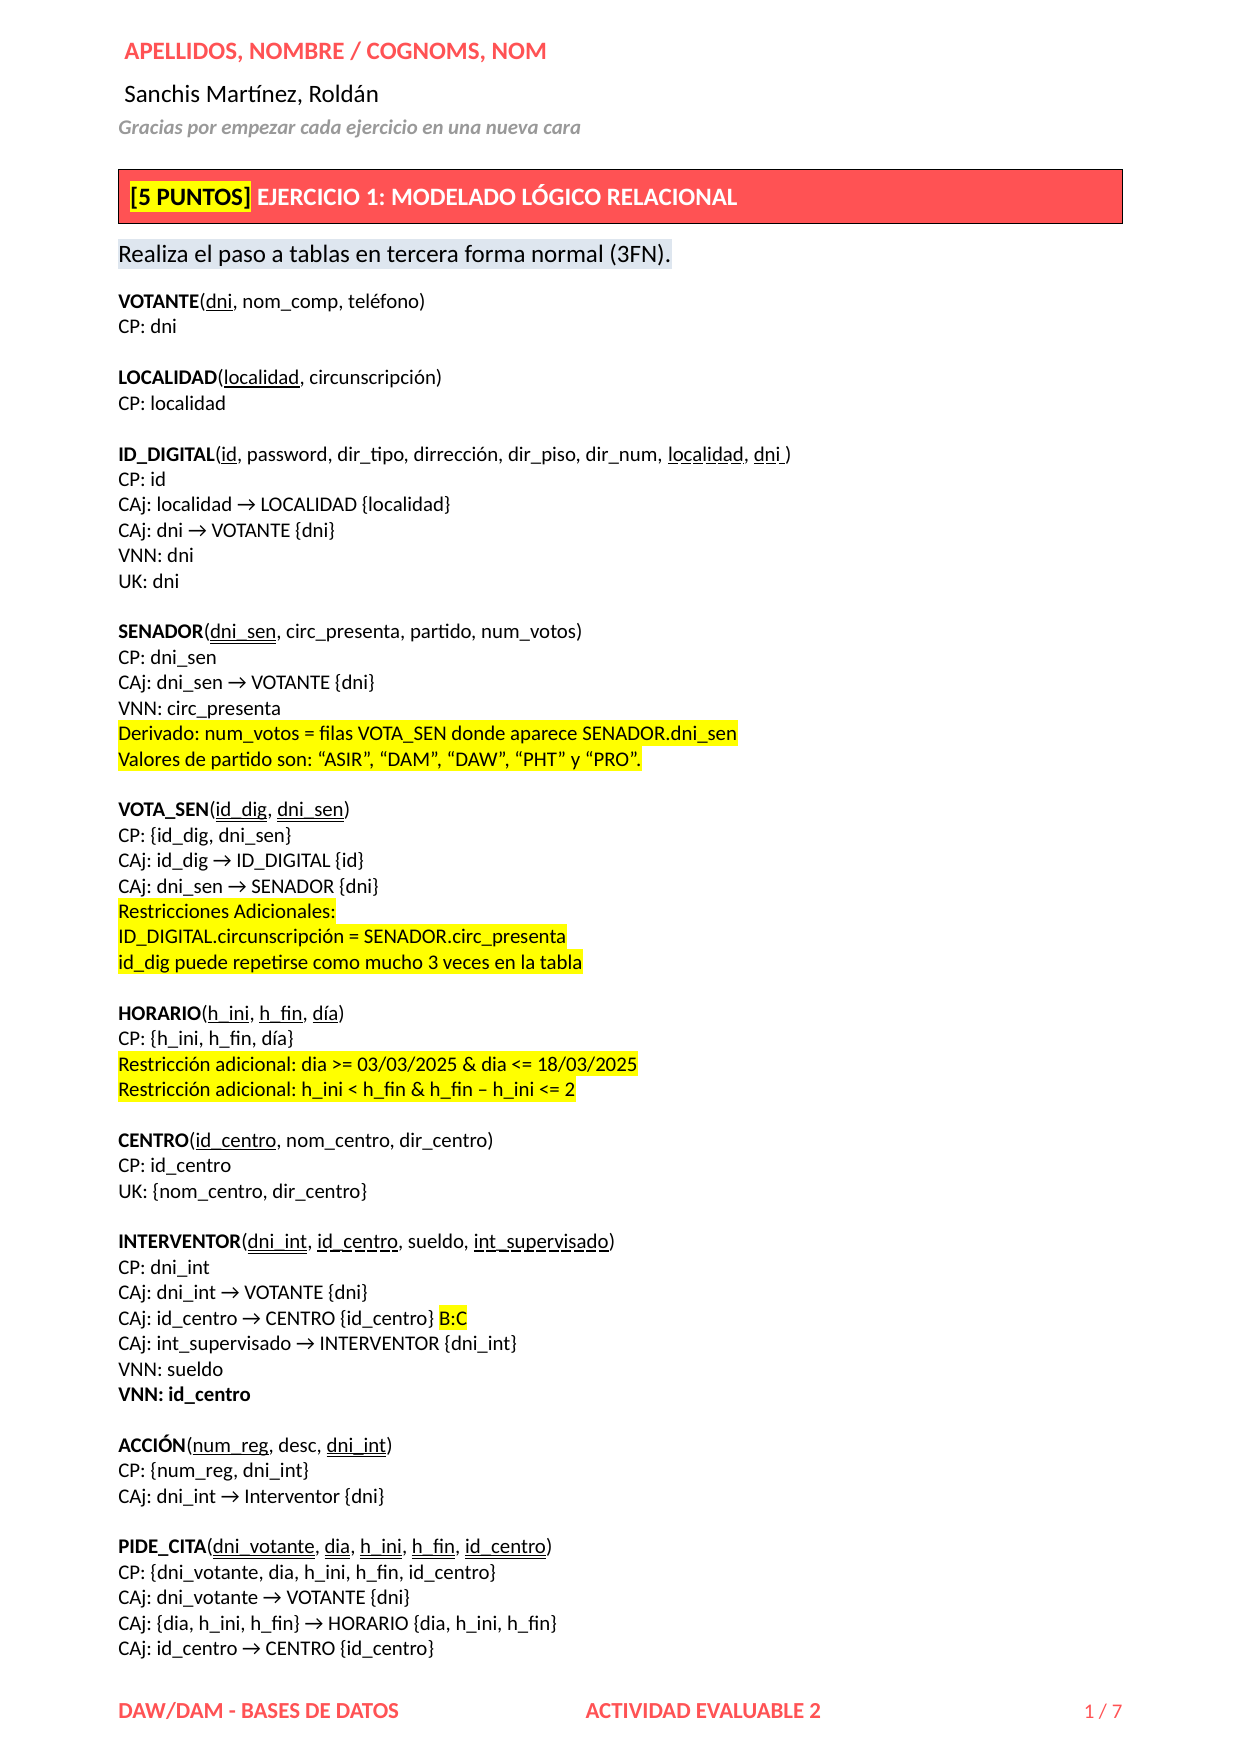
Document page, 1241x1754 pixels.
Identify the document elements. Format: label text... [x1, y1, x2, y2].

text CP: id_centro [118, 1152, 1122, 1178]
text ID_DIGITAL.circunscripción = SENADOR.circ_presenta [118, 924, 1122, 949]
text Restricción adicional: h_ini < h_fin & h_fin – h_ini <= 2 [118, 1076, 1122, 1102]
text CAj: dni_sen → SENADOR {dni} [118, 873, 1122, 898]
text VNN: id_centro [118, 1381, 1122, 1407]
text CAj: dni_int → Interventor {dni} [118, 1483, 1122, 1508]
text CP: dni_sen [118, 644, 1122, 669]
text Restricciones Adicionales: [118, 898, 1122, 924]
text SENADOR(dni_sen, circ_presenta, partido, num_votos) [118, 619, 1122, 644]
text INTERVENTOR(dni_int, id_centro, sueldo, int_supervisado) [118, 1229, 1122, 1254]
text VNN: circ_presenta [118, 695, 1122, 720]
text CAj: id_centro → CENTRO {id_centro} B:C [118, 1305, 1122, 1330]
text CAj: dni → VOTANTE {dni} [118, 517, 1122, 542]
text CAj: dni_votante → VOTANTE {dni} [118, 1584, 1122, 1610]
text VOTANTE(dni, nom_comp, teléfono) [118, 288, 1122, 314]
text CAj: dni_int → VOTANTE {dni} [118, 1279, 1122, 1305]
text LOCALIDAD(localidad, circunscripción) [118, 364, 1122, 390]
text VNN: dni [118, 542, 1122, 568]
text CAj: localidad → LOCALIDAD {localidad} [118, 492, 1122, 517]
text id_dig puede repetirse como mucho 3 veces en la tabla [118, 949, 1122, 974]
text VOTA_SEN(id_dig, dni_sen) [118, 797, 1122, 822]
text CP: {id_dig, dni_sen} [118, 822, 1122, 847]
text Restricción adicional: dia >= 03/03/2025 & dia <= 18/03/2025 [118, 1051, 1122, 1076]
text CAj: id_dig → ID_DIGITAL {id} [118, 847, 1122, 873]
text UK: dni [118, 568, 1122, 593]
text HORARIO(h_ini, h_fin, día) [118, 1000, 1122, 1025]
text Derivado: num_votos = filas VOTA_SEN donde aparece SENADOR.dni_sen [118, 720, 1122, 746]
text CP: {num_reg, dni_int} [118, 1457, 1122, 1483]
text [5 puntos] EJERCICIO 1: MODELADO LÓGICO RELACIONAL [119, 170, 1122, 223]
text PIDE_CITA(dni_votante, dia, h_ini, h_fin, id_centro) [118, 1534, 1122, 1559]
text Valores de partido son: “ASIR”, “DAM”, “DAW”, “PHT” y “PRO”. [118, 746, 1122, 771]
text UK: {nom_centro, dir_centro} [118, 1178, 1122, 1203]
text CP: localidad [118, 390, 1122, 415]
list Realiza el paso a tablas en tercera forma normal (3FN). [118, 239, 1122, 269]
text ID_DIGITAL(id, password, dir_tipo, dirrección, dir_piso, dir_num, localidad, dni ) [118, 441, 1122, 466]
text VNN: sueldo [118, 1356, 1122, 1381]
text CP: dni [118, 314, 1122, 339]
text CP: {dni_votante, dia, h_ini, h_fin, id_centro} [118, 1559, 1122, 1584]
text CAj: dni_sen → VOTANTE {dni} [118, 669, 1122, 695]
text CP: {h_ini, h_fin, día} [118, 1025, 1122, 1051]
text CP: id [118, 466, 1122, 492]
text CAj: int_supervisado → INTERVENTOR {dni_int} [118, 1330, 1122, 1356]
text CENTRO(id_centro, nom_centro, dir_centro) [118, 1127, 1122, 1152]
text CAj: id_centro → CENTRO {id_centro} [118, 1635, 1122, 1661]
text ACCIÓN(num_reg, desc, dni_int) [118, 1432, 1122, 1457]
text CP: dni_int [118, 1254, 1122, 1279]
text CAj: {dia, h_ini, h_fin} → HORARIO {dia, h_ini, h_fin} [118, 1610, 1122, 1635]
